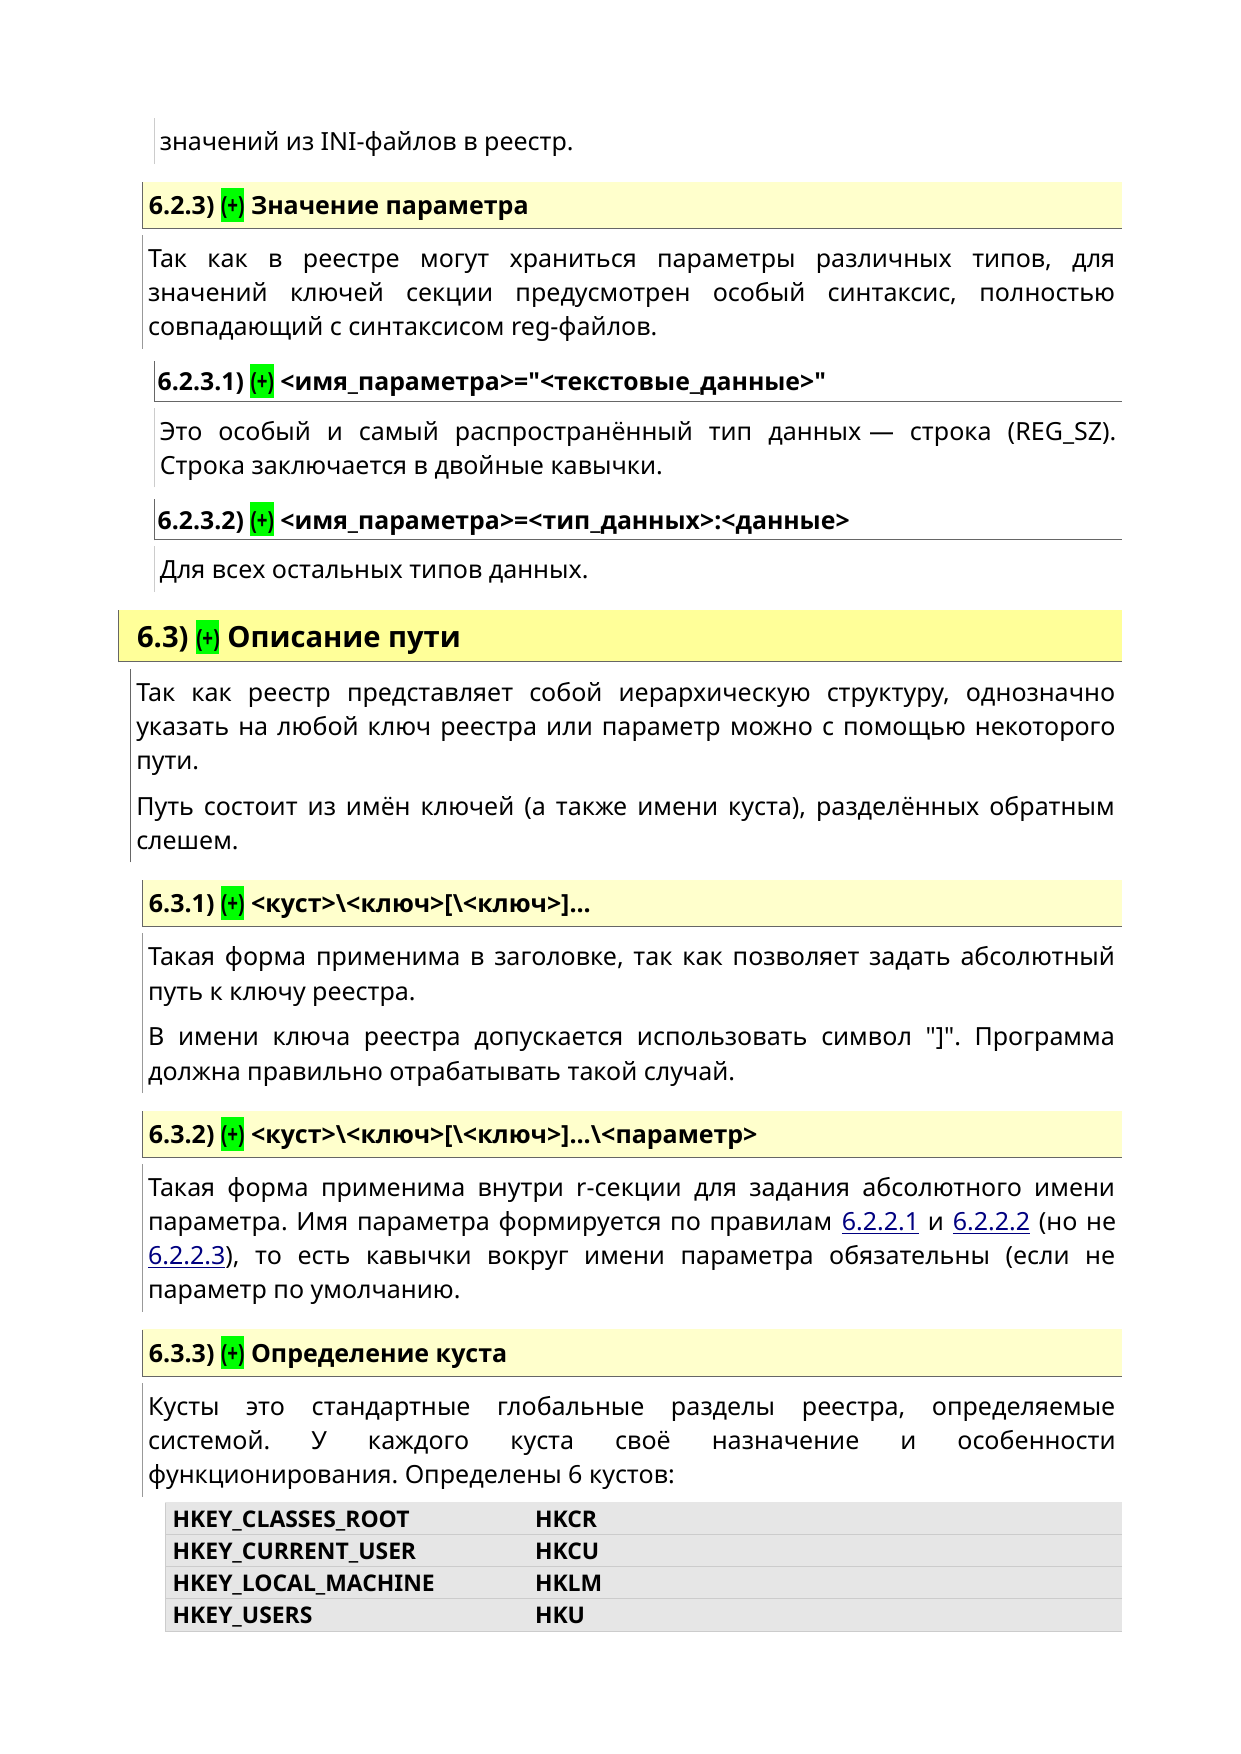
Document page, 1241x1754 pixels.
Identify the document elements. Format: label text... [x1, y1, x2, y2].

subtitle (+) Значение параметра [143, 182, 1122, 228]
subtitle (+) <имя_параметра>=<тип_данных>:<данные> [155, 499, 1122, 539]
text В имени ключа реестра допускается использовать символ "]". Программа должна правильно отрабатывать такой случай. [143, 1013, 1122, 1093]
text Такая форма применима в заголовке, так как позволяет задать абсолютный путь к ключу реестра. [143, 933, 1122, 1007]
text Кусты это стандартные глобальные разделы реестра, определяемые системой. У каждого куста своё назначение и особенности функционирования. Определены 6 кустов: [142, 1382, 1122, 1497]
text Так как в реестре могут храниться параметры различных типов, для значений ключей секции предусмотрен особый синтаксис, полностью совпадающий с синтаксисом reg-файлов. [143, 235, 1122, 349]
text Это особый и самый распространённый тип данных — строка (REG_SZ). Строка заключается в двойные кавычки. [153, 407, 1122, 487]
text Так как реестр представляет собой иерархическую структуру, однозначно указать на любой ключ реестра или параметр можно с помощью некоторого пути. [130, 668, 1122, 777]
text Такая форма применима внутри r-секции для задания абсолютного имени параметра. Имя параметра формируется по правилам 6.2.2.1 и 6.2.2.2 (но не 6.2.2.3), то есть кавычки вокруг имени параметра обязательны (если не параметр по умолчанию. [143, 1164, 1122, 1312]
text Путь состоит из имён ключей (а также имени куста), разделённых обратным слешем. [131, 782, 1122, 862]
subtitle (+) <куст>\<ключ>[\<ключ>]...\<параметр> [143, 1111, 1122, 1157]
subtitle HKEY_CLASSES_ROOT HKCR [165, 1502, 1122, 1534]
text Для всех остальных типов данных. [155, 546, 1122, 592]
subtitle (+) <имя_параметра>="<текстовые_данные>" [155, 361, 1122, 401]
subtitle (+) Определение куста [142, 1329, 1122, 1376]
subtitle (+) Описание пути [119, 610, 1122, 661]
subtitle HKEY_USERS HKU [166, 1599, 1122, 1631]
subtitle HKEY_LOCAL_MACHINE HKLM [166, 1567, 1122, 1598]
subtitle (+) <куст>\<ключ>[\<ключ>]... [143, 880, 1122, 926]
text значений из INI-файлов в реестр. [155, 118, 1122, 164]
subtitle HKEY_CURRENT_USER HKCU [166, 1535, 1122, 1566]
